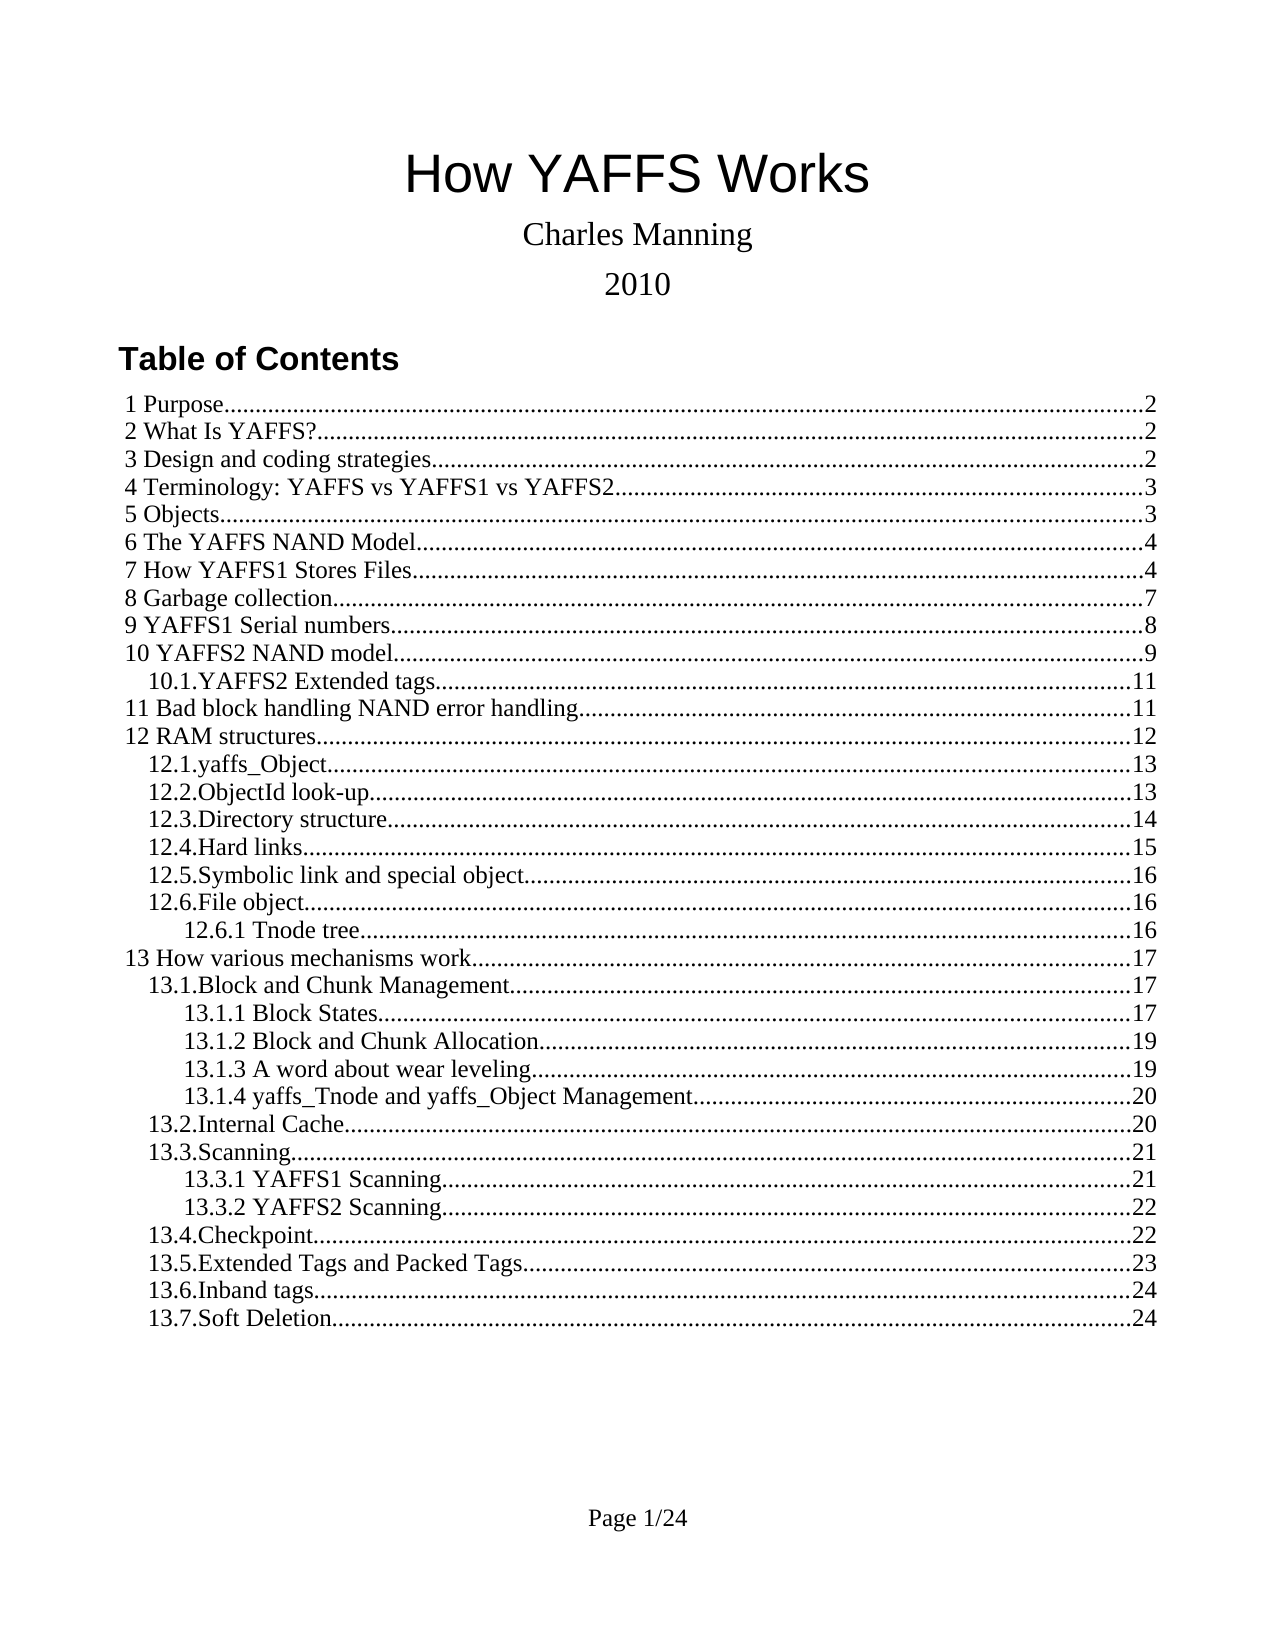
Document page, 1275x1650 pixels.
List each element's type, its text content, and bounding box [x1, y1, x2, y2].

text 12.6.1 Tnode tree 16 [177, 916, 1157, 944]
text 13.1.Block and Chunk Management 17 [148, 972, 1157, 999]
text 13.5.Extended Tags and Packed Tags 23 [148, 1249, 1157, 1276]
text 2010 [118, 266, 1157, 302]
text 13.4.Checkpoint 22 [148, 1221, 1157, 1249]
text 4 Terminology: YAFFS vs YAFFS1 vs YAFFS2 3 [118, 473, 1157, 501]
text 9 YAFFS1 Serial numbers 8 [118, 611, 1157, 639]
text 3 Design and coding strategies 2 [118, 445, 1157, 473]
text 13.1.4 yaffs_Tnode and yaffs_Object Management 20 [177, 1082, 1157, 1110]
text 13.1.2 Block and Chunk Allocation 19 [177, 1027, 1157, 1055]
text 8 Garbage collection 7 [118, 584, 1157, 611]
subtitle How YAFFS Works [118, 143, 1157, 204]
text 2 What Is YAFFS? 2 [118, 417, 1157, 445]
text 1 Purpose 2 [118, 390, 1157, 417]
text 12.6.File object 16 [148, 888, 1157, 916]
text 11 Bad block handling NAND error handling 11 [118, 694, 1157, 722]
text 13.3.Scanning 21 [148, 1138, 1157, 1166]
text 13.6.Inband tags 24 [148, 1276, 1157, 1304]
text 12.4.Hard links 15 [148, 833, 1157, 861]
text 13.3.1 YAFFS1 Scanning 21 [177, 1166, 1157, 1193]
text 10.1.YAFFS2 Extended tags 11 [148, 667, 1157, 694]
text 12.2.ObjectId look-up 13 [148, 778, 1157, 805]
text 13 How various mechanisms work 17 [118, 944, 1157, 972]
text 13.7.Soft Deletion 24 [148, 1304, 1157, 1332]
text 12.5.Symbolic link and special object 16 [148, 861, 1157, 888]
text 10 YAFFS2 NAND model 9 [118, 639, 1157, 667]
text 5 Objects 3 [118, 501, 1157, 528]
text 12.1.yaffs_Object 13 [148, 750, 1157, 778]
text Charles Manning [118, 216, 1157, 253]
text 12.3.Directory structure 14 [148, 805, 1157, 833]
text 13.1.1 Block States 17 [177, 999, 1157, 1027]
text 13.1.3 A word about wear leveling 19 [177, 1055, 1157, 1082]
text 13.3.2 YAFFS2 Scanning 22 [177, 1193, 1157, 1221]
text 7 How YAFFS1 Stores Files 4 [118, 556, 1157, 584]
text 13.2.Internal Cache 20 [148, 1110, 1157, 1138]
text 6 The YAFFS NAND Model 4 [118, 528, 1157, 556]
subtitle Table of Contents [118, 340, 1157, 377]
text 12 RAM structures 12 [118, 722, 1157, 750]
